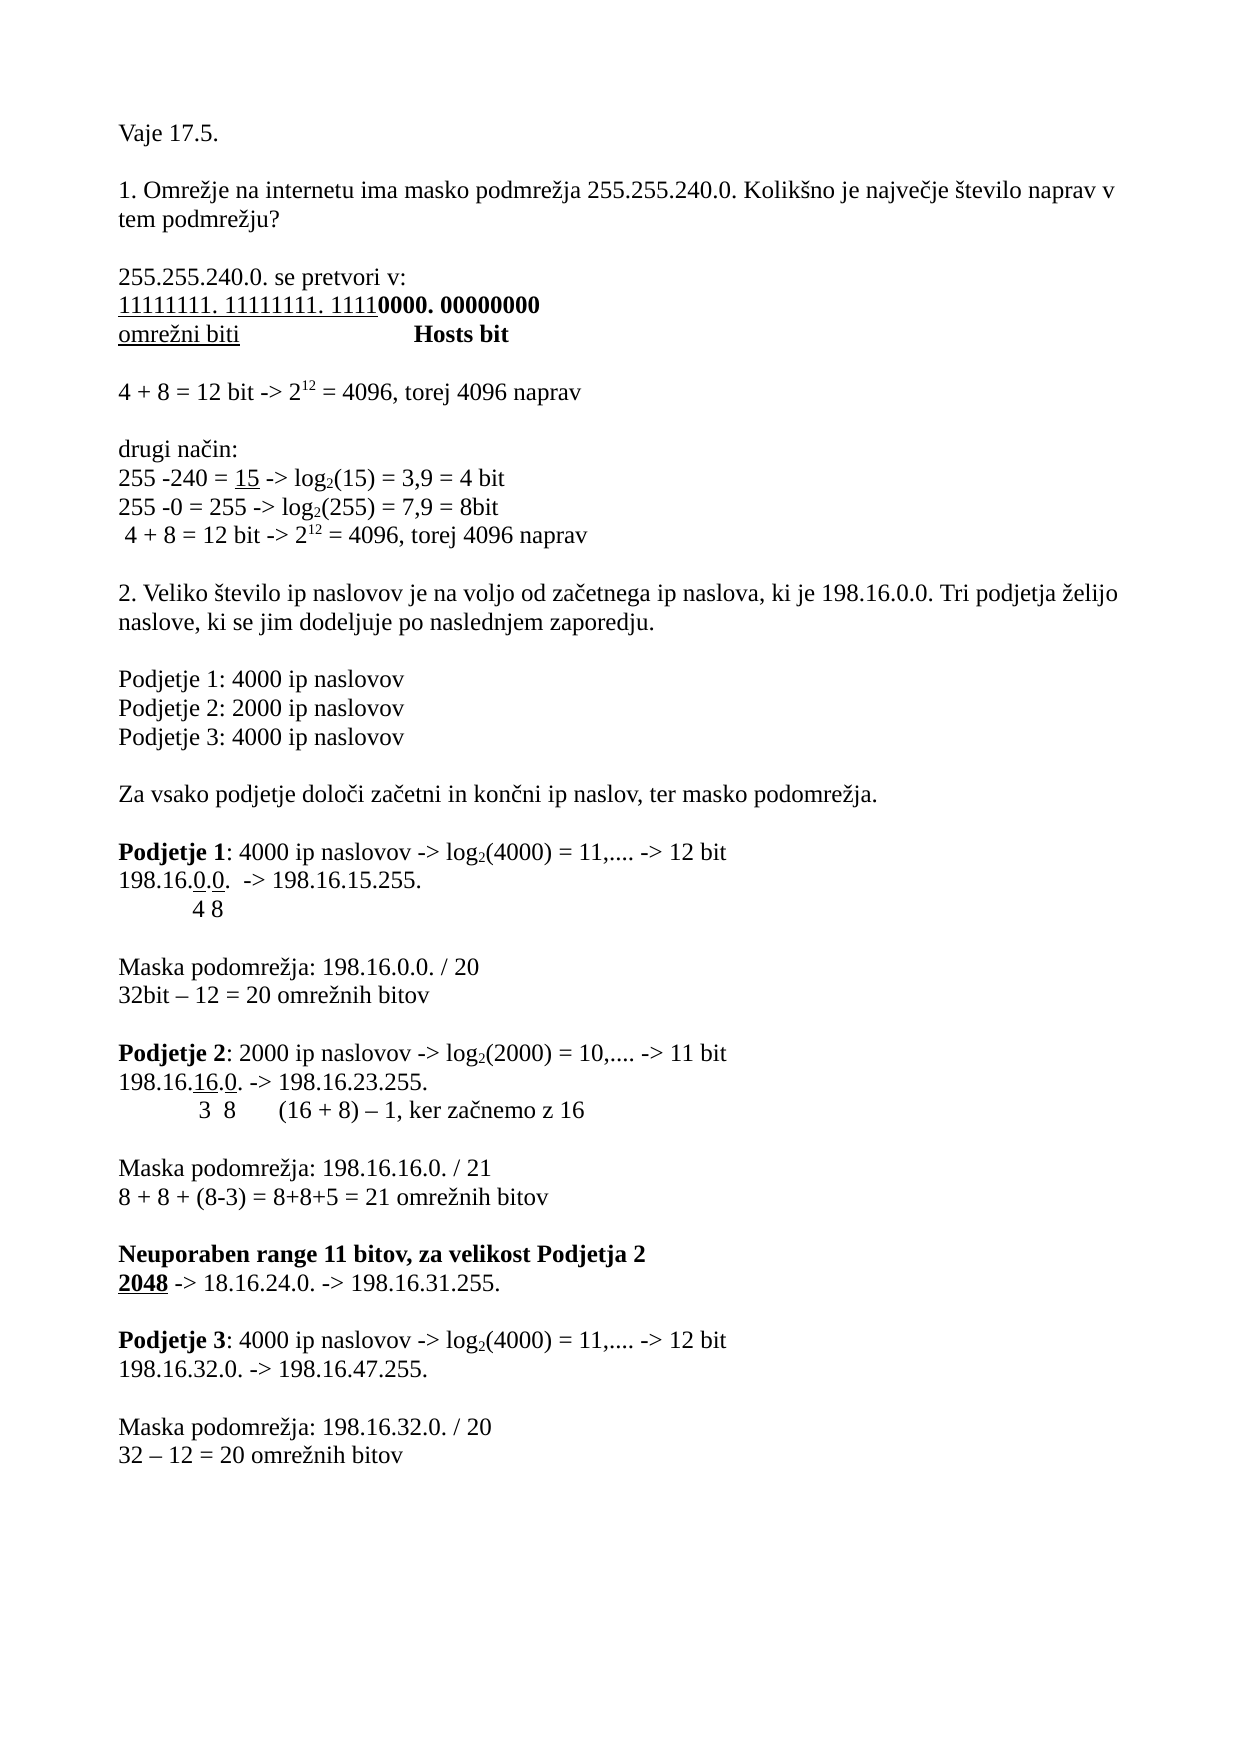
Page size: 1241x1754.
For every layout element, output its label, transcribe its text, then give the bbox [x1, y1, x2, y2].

text Podjetje 2: 2000 ip naslovov -> log2(2000) = 10,.... -> 11 bit [118, 1038, 1122, 1067]
text 255.255.240.0. se pretvori v: [118, 262, 1122, 291]
text 4 8 [118, 894, 1122, 923]
text Neuporaben range 11 bitov, za velikost Podjetja 2 [118, 1239, 1122, 1268]
text Maska podomrežja: 198.16.16.0. / 21 [118, 1153, 1122, 1182]
text 255 -0 = 255 -> log2(255) = 7,9 = 8bit [118, 492, 1122, 521]
text 255 -240 = 15 -> log2(15) = 3,9 = 4 bit [118, 463, 1122, 492]
text 4 + 8 = 12 bit -> 212 = 4096, torej 4096 naprav [118, 377, 1122, 406]
text 4 + 8 = 12 bit -> 212 = 4096, torej 4096 naprav [118, 521, 1122, 549]
text 2048 -> 18.16.24.0. -> 198.16.31.255. [118, 1268, 1122, 1297]
text omrežni biti Hosts bit [118, 319, 1122, 348]
text 32bit – 12 = 20 omrežnih bitov [118, 981, 1122, 1009]
text 8 + 8 + (8-3) = 8+8+5 = 21 omrežnih bitov [118, 1182, 1122, 1211]
text Vaje 17.5. [118, 118, 1122, 147]
text 32 – 12 = 20 omrežnih bitov [118, 1441, 1122, 1469]
text 198.16.0.0. -> 198.16.15.255. [118, 866, 1122, 894]
text Podjetje 3: 4000 ip naslovov -> log2(4000) = 11,.... -> 12 bit [118, 1326, 1122, 1354]
text Podjetje 1: 4000 ip naslovov [118, 664, 1122, 693]
text 2. Veliko število ip naslovov je na voljo od začetnega ip naslova, ki je 198.16.0.0. Tri podjetja želijo naslove, ki se jim dodeljuje po naslednjem zaporedju. [118, 578, 1122, 636]
text Za vsako podjetje določi začetni in končni ip naslov, ter masko podomrežja. [118, 779, 1122, 808]
text drugi način: [118, 434, 1122, 463]
text Maska podomrežja: 198.16.0.0. / 20 [118, 952, 1122, 981]
text 1. Omrežje na internetu ima masko podmrežja 255.255.240.0. Kolikšno je največje število naprav v tem podmrežju? [118, 176, 1122, 233]
text Podjetje 3: 4000 ip naslovov [118, 722, 1122, 751]
text Podjetje 2: 2000 ip naslovov [118, 693, 1122, 722]
text Podjetje 1: 4000 ip naslovov -> log2(4000) = 11,.... -> 12 bit [118, 837, 1122, 866]
text 3 8 (16 + 8) – 1, ker začnemo z 16 [118, 1096, 1122, 1124]
text Maska podomrežja: 198.16.32.0. / 20 [118, 1412, 1122, 1441]
text 11111111. 11111111. 11110000. 00000000 [118, 291, 1122, 319]
text 198.16.16.0. -> 198.16.23.255. [118, 1067, 1122, 1096]
text 198.16.32.0. -> 198.16.47.255. [118, 1354, 1122, 1383]
